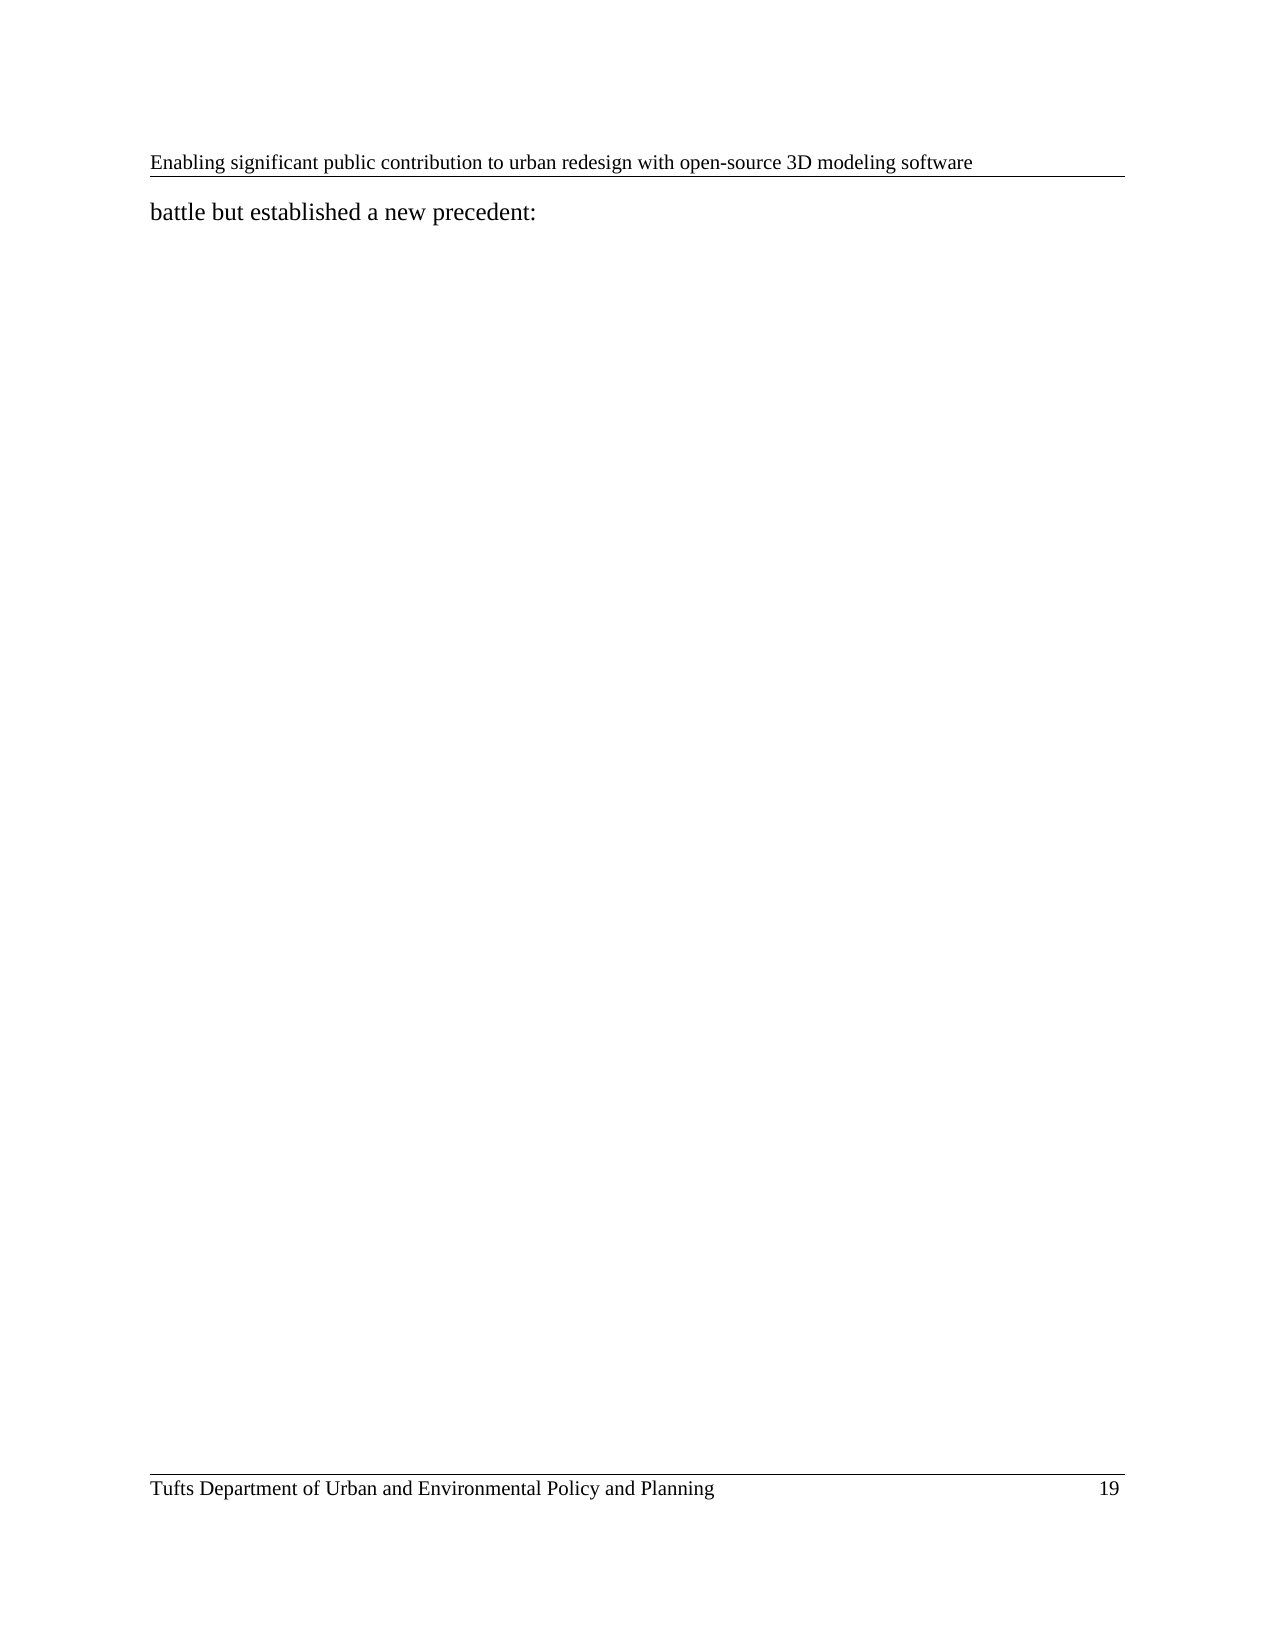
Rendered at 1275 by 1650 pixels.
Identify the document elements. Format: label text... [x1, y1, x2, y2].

text As the public becomes armed with better access to information and visualization software, they will likely have a more substantial role in the planning process, including instigation of projects and resistance to public and private development proposals that were previously difficult to oppose. Lindquist and Danahy document one such example in the Fort York Neighborhood of Toronto, where residents used visualizations of the site to initiate resistance to the building heights of new development that would dominate the view from the historic fort by using real-time visualizations of the site (Figure 13). They lost the particular battle but established a new precedent: [150, 197, 1125, 226]
